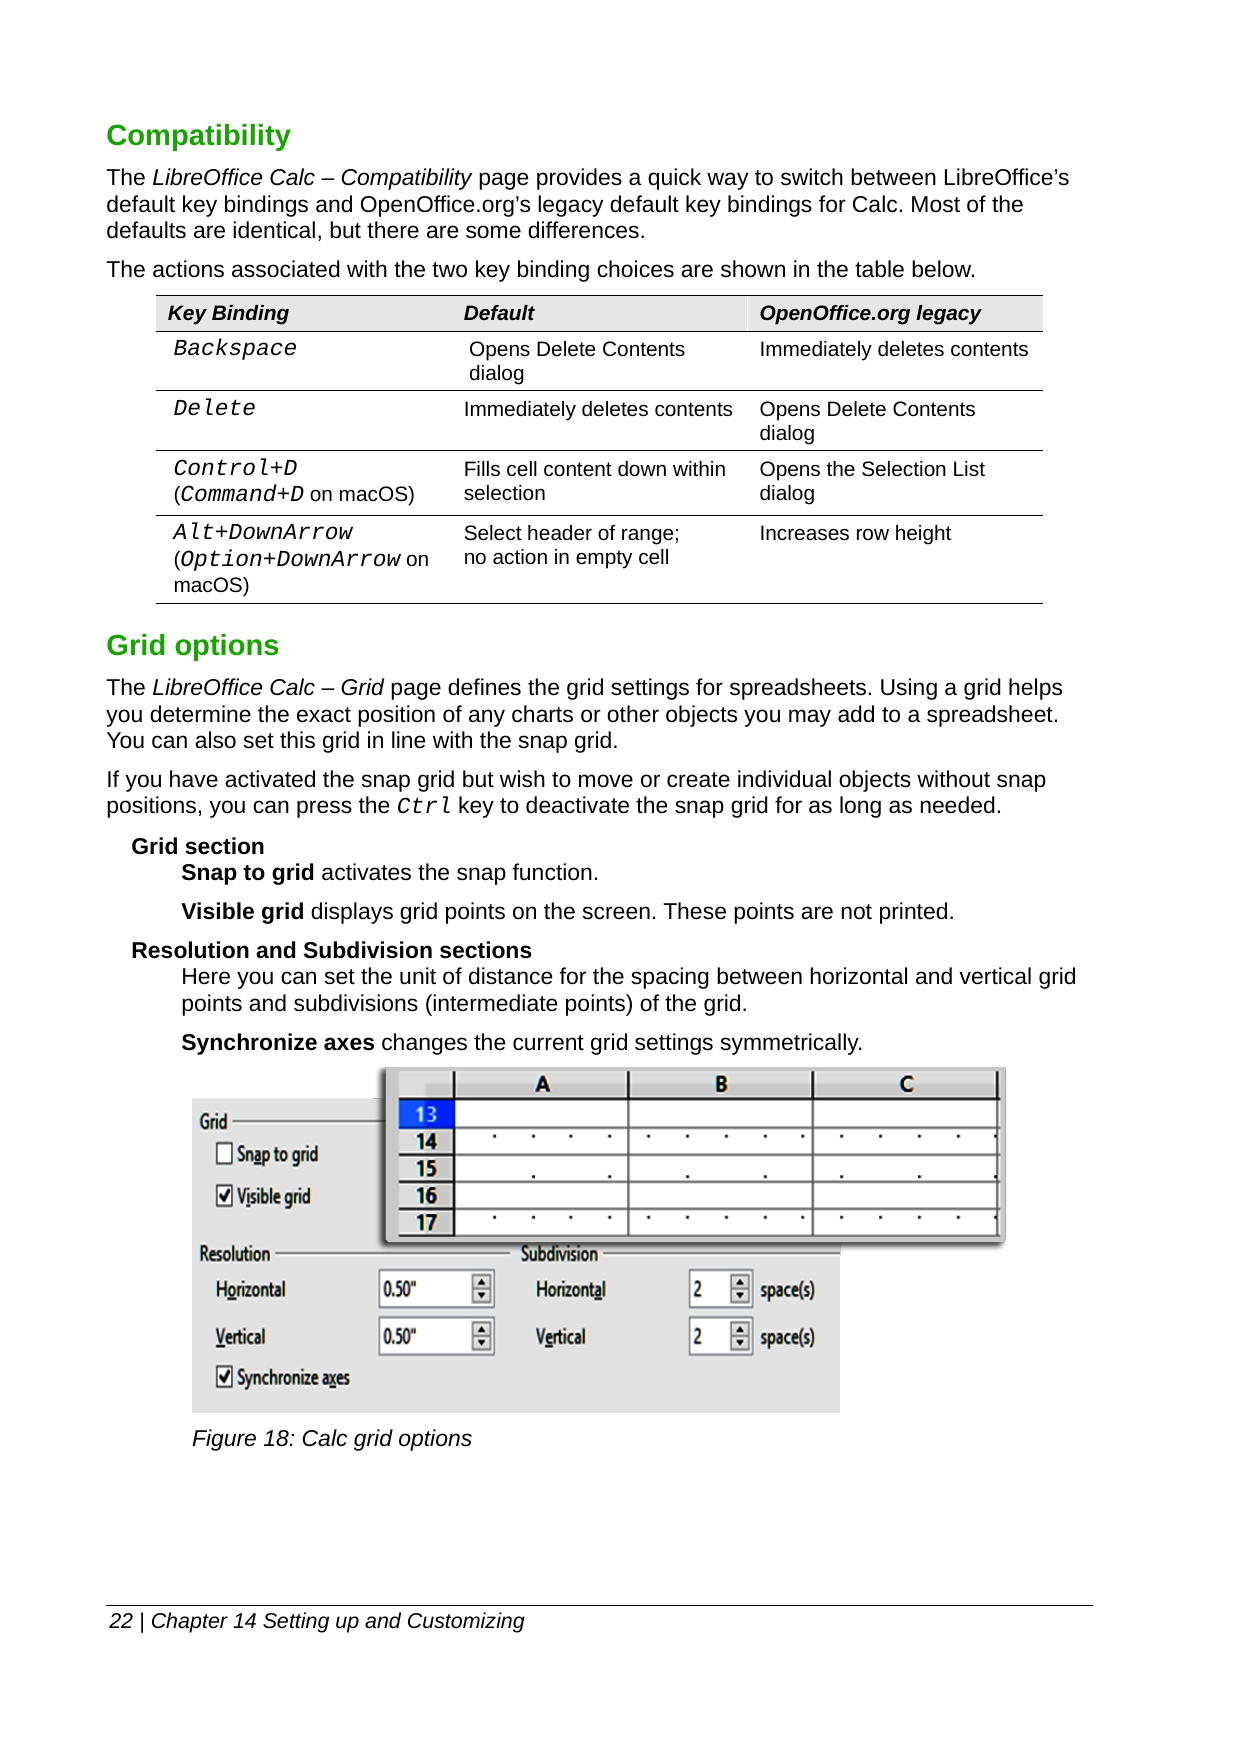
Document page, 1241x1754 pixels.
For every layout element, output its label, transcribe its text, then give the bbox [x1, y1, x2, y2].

table_header Key Binding [156, 296, 451, 331]
text Snap to grid activates the snap function. [181, 859, 1093, 886]
table_cell Increases row height [748, 516, 1043, 603]
picture [191, 1067, 1008, 1413]
text If you have activated the snap grid but wish to move or create individual objects without snap positions, you can press the Ctrl key to deactivate the snap grid for as long as needed. [106, 766, 1093, 820]
text The LibreOffice Calc – Compatibility page provides a quick way to switch between LibreOffice’s default key bindings and OpenOffice.org’s legacy default key bindings for Calc. Most of the defaults are identical, but there are some differences. [106, 164, 1093, 243]
table_header Default [451, 296, 747, 331]
text Synchronize axes changes the current grid settings symmetrically. [181, 1028, 1093, 1055]
table_cell Alt+DownArrow (Option+DownArrow on macOS) [156, 516, 451, 603]
subtitle Compatibility [106, 118, 1093, 152]
table_cell Backspace [156, 332, 451, 390]
text Resolution and Subdivision sections [131, 937, 1093, 963]
table_cell Immediately deletes contents [748, 332, 1043, 390]
table_cell Select header of range; no action in empty cell [451, 516, 747, 603]
table_cell Opens the Selection List dialog [748, 451, 1043, 515]
text Visible grid displays grid points on the screen. These points are not printed. [181, 898, 1093, 924]
subtitle Grid options [106, 628, 1093, 662]
text Grid section [131, 833, 1093, 859]
table_cell Delete [156, 391, 451, 450]
table_cell Fills cell content down within selection [451, 451, 747, 515]
text The LibreOffice Calc – Grid page defines the grid settings for spreadsheets. Using a grid helps you determine the exact position of any charts or other objects you may add to a spreadsheet. You can also set this grid in line with the snap grid. [106, 674, 1093, 753]
table_cell Opens Delete Contents dialog [748, 391, 1043, 450]
table_cell Control+D (Command+D on macOS) [156, 451, 451, 515]
table_cell Immediately deletes contents [451, 391, 747, 450]
text Here you can set the unit of distance for the spacing between horizontal and vertical grid points and subdivisions (intermediate points) of the grid. [181, 963, 1093, 1016]
table_cell Opens Delete Contents dialog [451, 332, 747, 390]
table_header OpenOffice.org legacy [748, 296, 1043, 331]
text The actions associated with the two key binding choices are shown in the table below. [106, 256, 1093, 282]
text Figure 18: Calc grid options [192, 1425, 1007, 1452]
